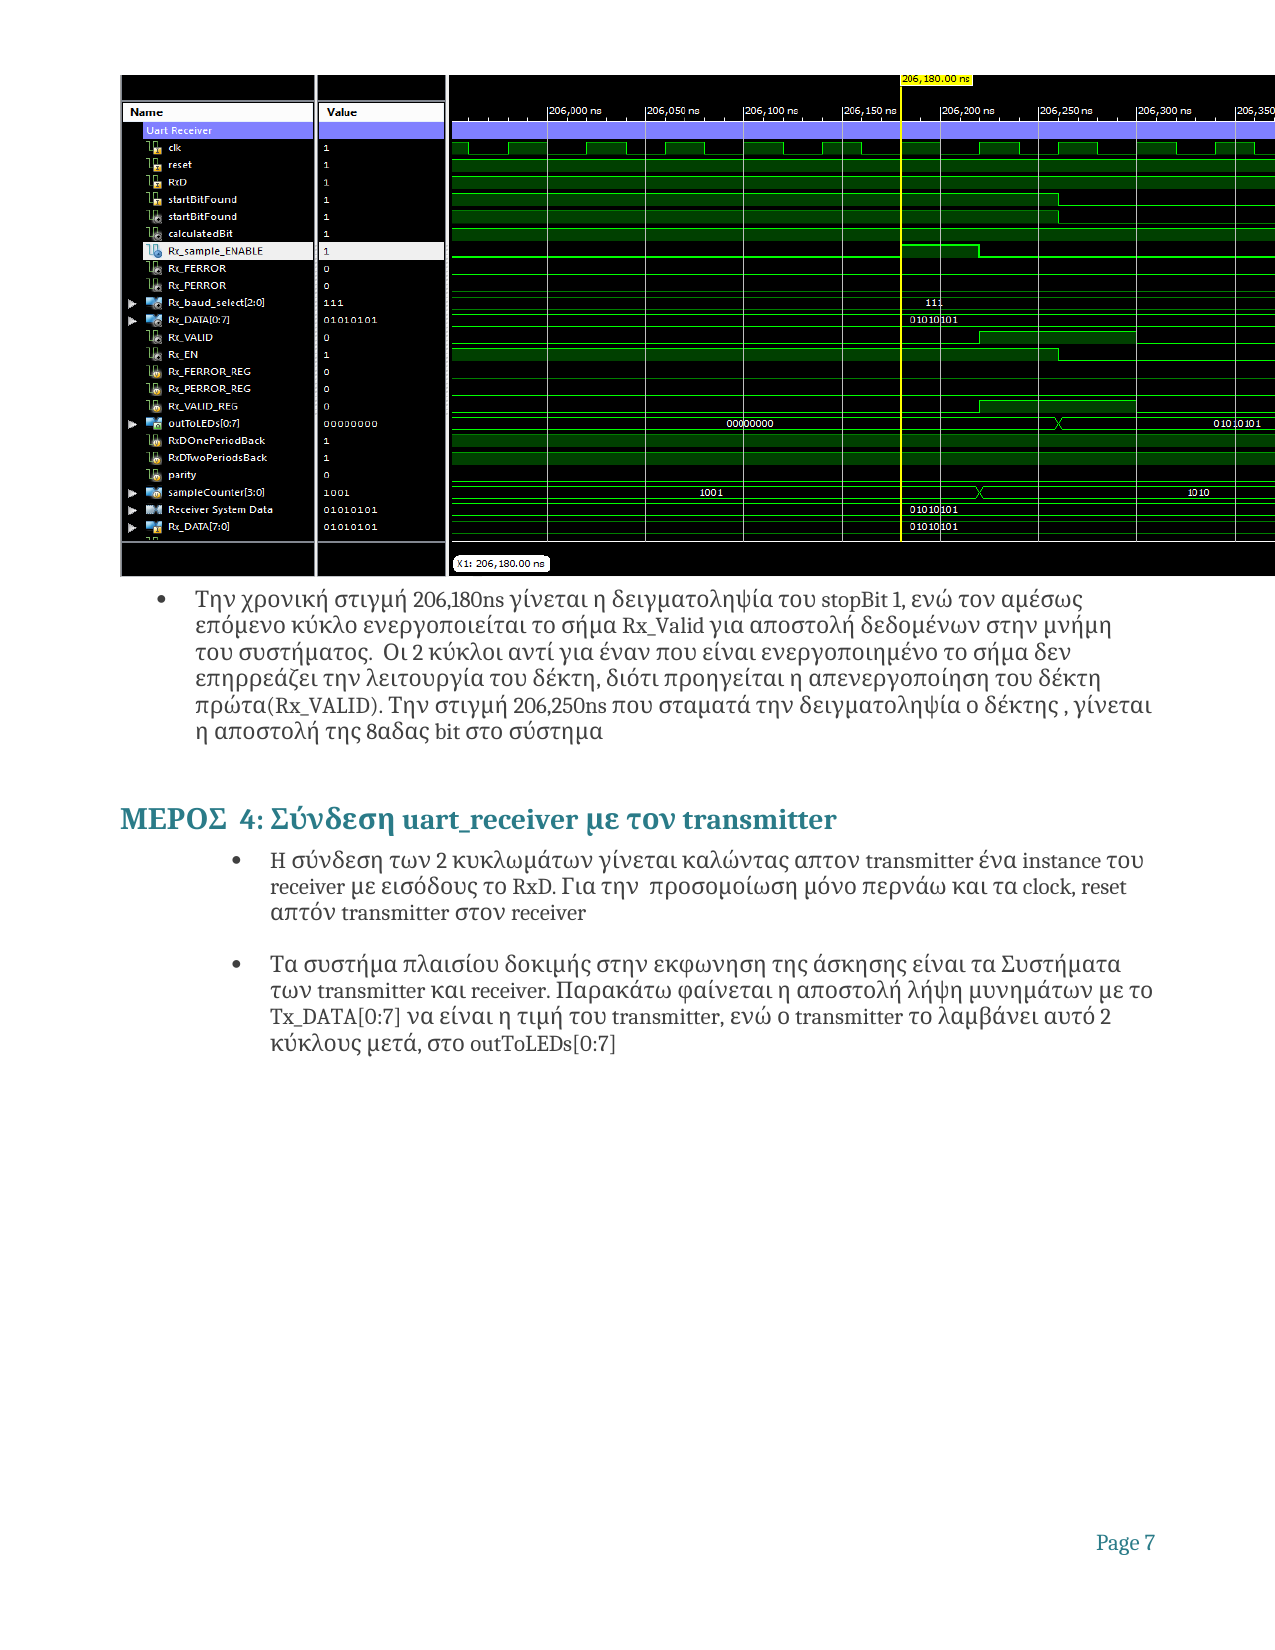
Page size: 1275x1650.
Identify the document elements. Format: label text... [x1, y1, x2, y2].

subtitle ΜΕΡΟΣ 4: Σύνδεση uart_receiver με τον transmitter [120, 803, 1155, 837]
list H σύνδεση των 2 κυκλωμάτων γίνεται καλώντας απτον transmitter ένα instance του receiver με εισόδους το RxD. Για την προσομοίωση μόνο περνάω και τα clock, reset απτόν transmitter στον receiver [232, 847, 1155, 926]
list Την χρονική στιγμή 206,180ns γίνεται η δειγματοληψία του stopBit 1, ενώ τον αμέσως επόμενο κύκλο ενεργοποιείται το σήμα Rx_Valid για αποστολή δεδομένων στην μνήμη του συστήματος. Οι 2 κύκλοι αντί για έναν που είναι ενεργοποιημένο το σήμα δεν επηρρεάζει την λειτουργία του δέκτη, διότι προηγείται η απενεργοποίηση του δέκτη πρώτα(Rx_VALID). Την στιγμή 206,250ns που σταματά την δειγματοληψία ο δέκτης , γίνεται η αποστολή της 8αδας bit στο σύστημα [157, 587, 1155, 745]
list Τα συστήμα πλαισίου δοκιμής στην εκφωνηση της άσκησης είναι τα Συστήματα των transmitter και receiver. Παρακάτω φαίνεται η αποστολή λήψη μυνημάτων με το Tx_DATA[0:7] να είναι η τιμή του transmitter, ενώ ο transmitter το λαμβάνει αυτό 2 κύκλους μετά, στο outToLEDs[0:7] [232, 951, 1155, 1057]
